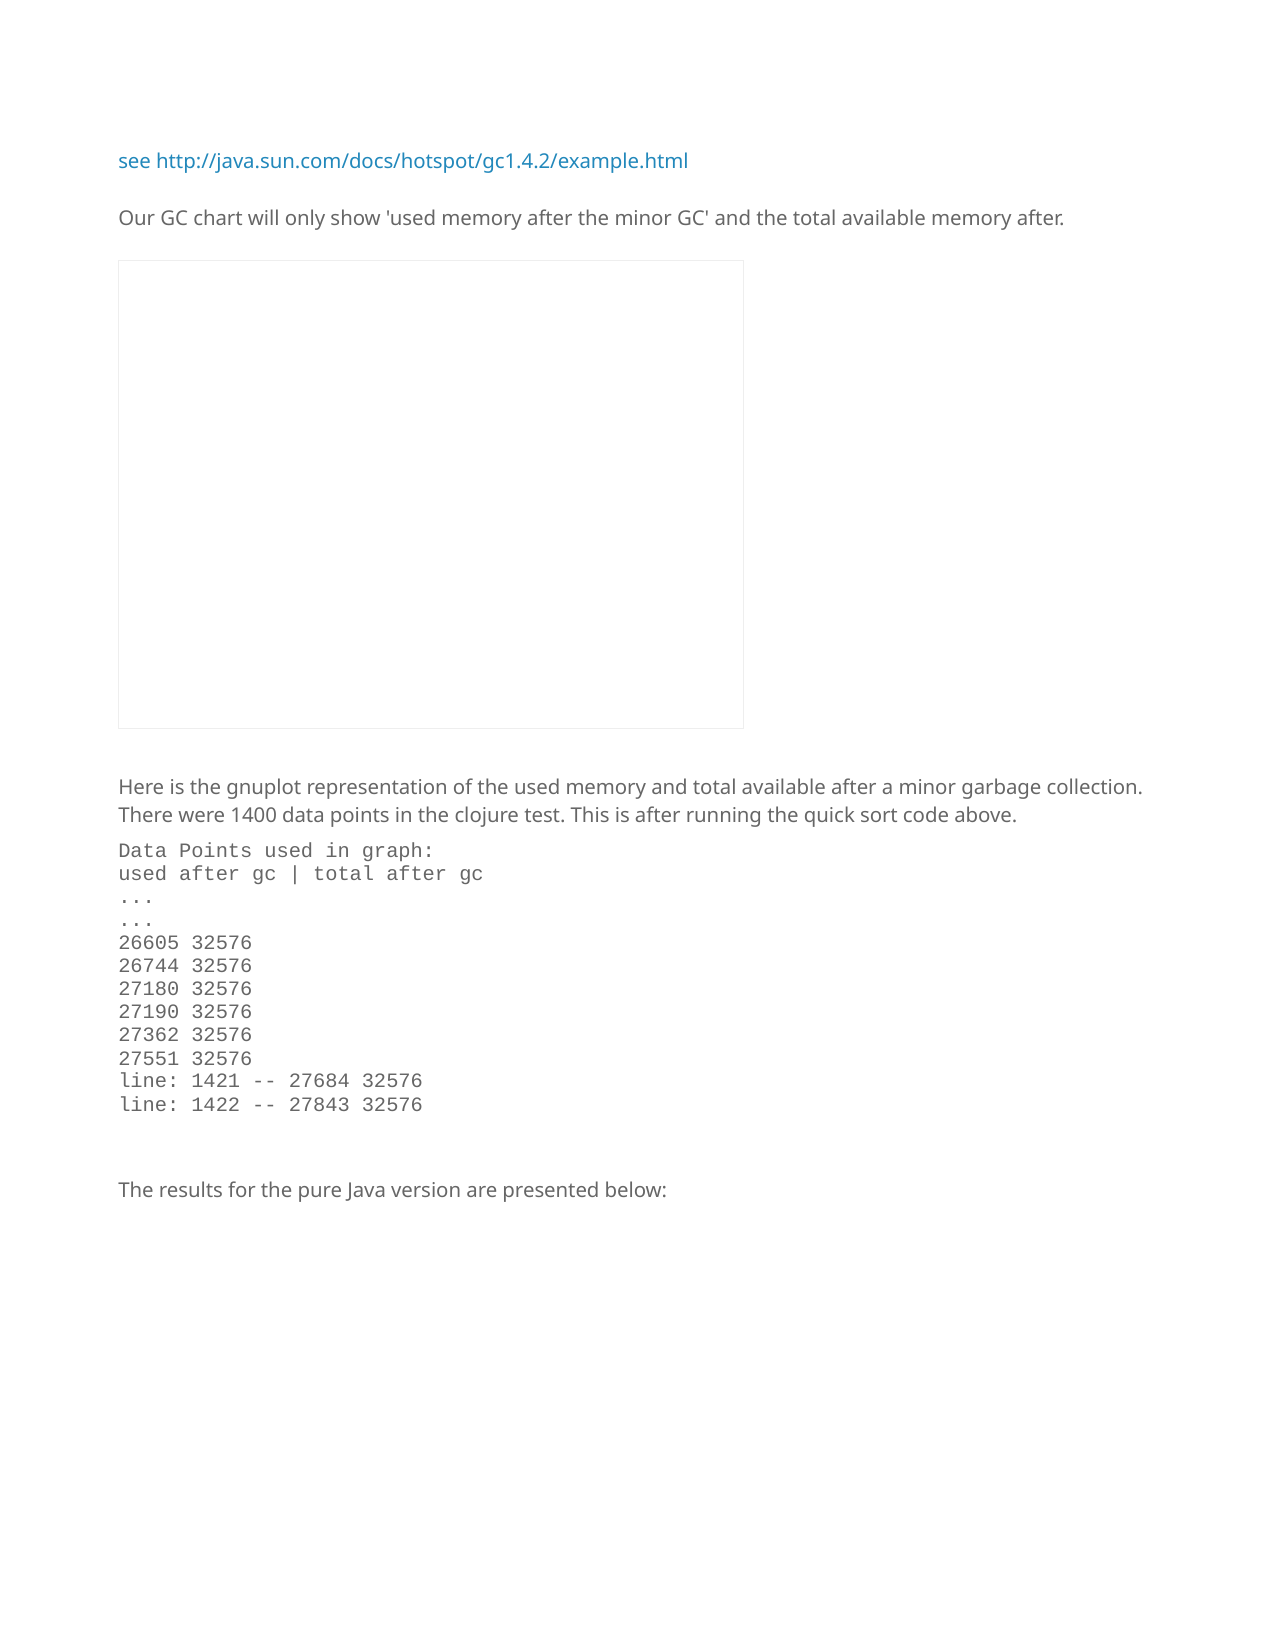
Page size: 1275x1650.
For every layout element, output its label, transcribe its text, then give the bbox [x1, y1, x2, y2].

text used after gc | total after gc [118, 864, 1157, 887]
text 27190 32576 [118, 1002, 1157, 1025]
text The results for the pure Java version are presented below: [118, 1147, 1157, 1232]
text 26744 32576 [118, 956, 1157, 979]
text 27362 32576 [118, 1025, 1157, 1048]
text 27551 32576 [118, 1048, 1157, 1071]
text ... [118, 887, 1157, 910]
text Data Points used in graph: [118, 841, 1157, 864]
text see http://java.sun.com/docs/hotspot/gc1.4.2/example.html Our GC chart will only show 'used memory after the minor GC' and the total available memory after. Here is the gnuplot representation of the used memory and total available after a minor garbage collection. There were 1400 data points in the clojure test. This is after running the quick sort code above. [118, 118, 1157, 828]
text ... [118, 910, 1157, 933]
text 26605 32576 [118, 933, 1157, 956]
text line: 1422 -- 27843 32576 [118, 1094, 1157, 1117]
text line: 1421 -- 27684 32576 [118, 1071, 1157, 1094]
text 27180 32576 [118, 979, 1157, 1002]
